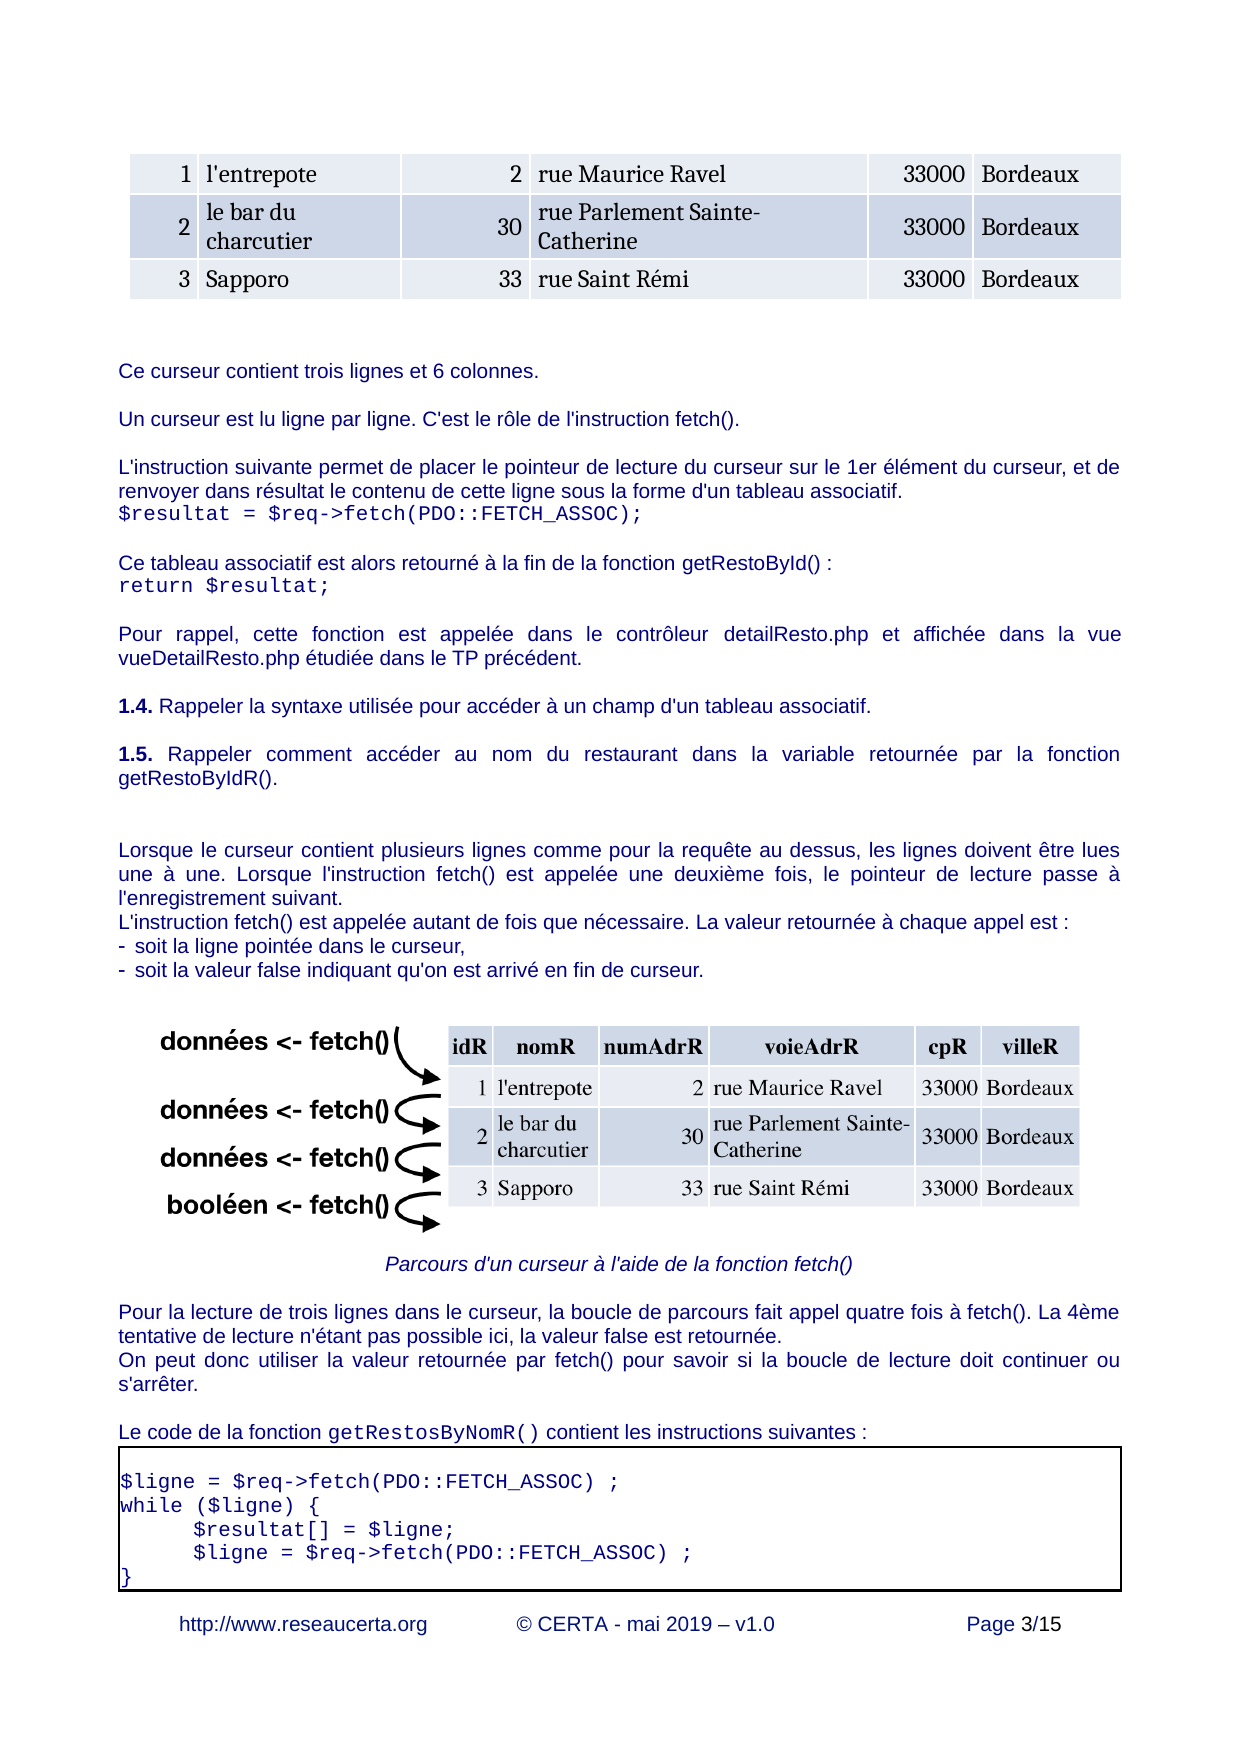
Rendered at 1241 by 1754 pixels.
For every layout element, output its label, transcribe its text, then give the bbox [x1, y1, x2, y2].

table_cell Sapporo [199, 260, 400, 299]
table_cell rue Saint Rémi [531, 260, 867, 299]
text On peut donc utiliser la valeur retournée par fetch() pour savoir si la boucle de lecture doit continuer ou s'arrêter. [118, 1348, 1122, 1396]
text L'instruction suivante permet de placer le pointeur de lecture du curseur sur le 1er élément du curseur, et de renvoyer dans résultat le contenu de cette ligne sous la forme d'un tableau associatif. [118, 455, 1122, 503]
table_cell 33 [402, 260, 529, 299]
text return $resultat; [118, 574, 1122, 598]
table_cell 33000 [869, 260, 972, 299]
text $resultat[] = $ligne; [120, 1517, 1120, 1540]
table_cell 30 [402, 195, 529, 258]
table_cell l'entrepote [199, 154, 400, 193]
list soit la ligne pointée dans le curseur, [118, 934, 1122, 958]
table_cell 3 [130, 260, 197, 299]
text 1.4. Rappeler la syntaxe utilisée pour accéder à un champ d'un tableau associatif. [118, 694, 1122, 718]
text $resultat = $req->fetch(PDO::FETCH_ASSOC); [118, 503, 1122, 527]
text Parcours d'un curseur à l'aide de la fonction fetch() [118, 1252, 1122, 1276]
text while ($ligne) { [120, 1493, 1120, 1517]
text 1.5. Rappeler comment accéder au nom du restaurant dans la variable retournée par la fonction getRestoByIdR(). [118, 742, 1122, 790]
text L'instruction fetch() est appelée autant de fois que nécessaire. La valeur retournée à chaque appel est : [118, 910, 1122, 934]
table_cell rue Maurice Ravel [531, 154, 867, 193]
table_cell 2 [130, 195, 197, 258]
table_cell 2 [402, 154, 529, 193]
text Un curseur est lu ligne par ligne. C'est le rôle de l'instruction fetch(). [118, 407, 1122, 431]
text Ce tableau associatif est alors retourné à la fin de la fonction getRestoById() : [118, 551, 1122, 574]
table_cell Bordeaux [974, 154, 1121, 193]
text Lorsque le curseur contient plusieurs lignes comme pour la requête au dessus, les lignes doivent être lues une à une. Lorsque l'instruction fetch() est appelée une deuxième fois, le pointeur de lecture passe à l'enregistrement suivant. [118, 838, 1122, 910]
table_cell le bar du charcutier [199, 195, 400, 258]
table_cell 33000 [869, 154, 972, 193]
text $ligne = $req->fetch(PDO::FETCH_ASSOC) ; [120, 1540, 1120, 1564]
list soit la valeur false indiquant qu'on est arrivé en fin de curseur. [118, 958, 1122, 982]
text } [120, 1564, 1120, 1589]
text Pour rappel, cette fonction est appelée dans le contrôleur detailResto.php et affichée dans la vue vueDetailResto.php étudiée dans le TP précédent. [118, 622, 1122, 670]
text Le code de la fonction getRestosByNomR() contient les instructions suivantes : [118, 1420, 1122, 1446]
picture [148, 1005, 1093, 1252]
table_cell 1 [130, 154, 197, 193]
table_cell 33000 [869, 195, 972, 258]
table_cell Bordeaux [974, 260, 1121, 299]
text Ce curseur contient trois lignes et 6 colonnes. [118, 359, 1122, 383]
table_cell Bordeaux [974, 195, 1121, 258]
text $ligne = $req->fetch(PDO::FETCH_ASSOC) ; [120, 1469, 1120, 1493]
table_cell rue Parlement Sainte-Catherine [531, 195, 867, 258]
text Pour la lecture de trois lignes dans le curseur, la boucle de parcours fait appel quatre fois à fetch(). La 4ème tentative de lecture n'étant pas possible ici, la valeur false est retournée. [118, 1300, 1122, 1348]
